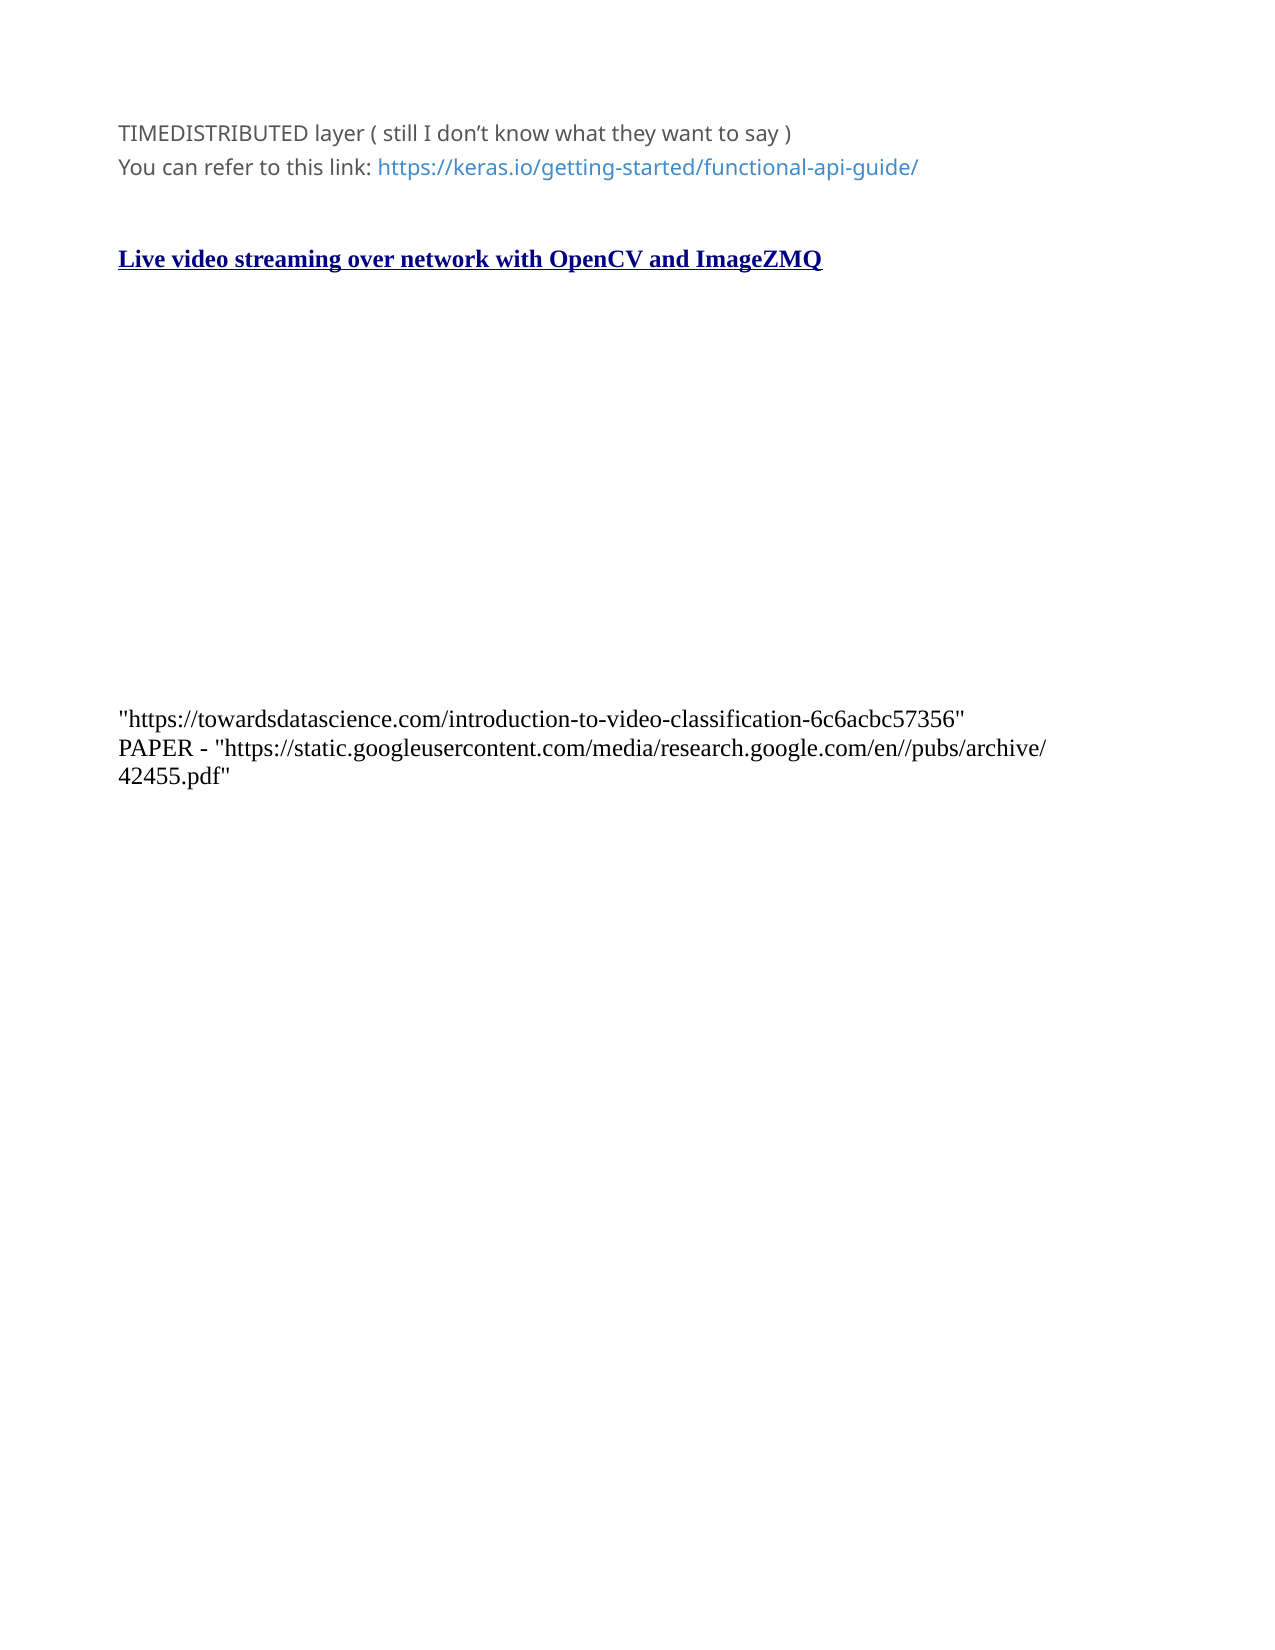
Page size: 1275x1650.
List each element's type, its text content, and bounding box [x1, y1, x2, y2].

text TIMEDISTRIBUTED layer ( still I don’t know what they want to say ) You can refer to this link: https://keras.io/getting-started/functional-api-guide/ [118, 118, 1157, 182]
text Live video streaming over network with OpenCV and ImageZMQ [118, 244, 1157, 273]
text "https://towardsdatascience.com/introduction-to-video-classification-6c6acbc57356" [118, 704, 1157, 733]
text PAPER - "https://static.googleusercontent.com/media/research.google.com/en//pubs/archive/42455.pdf" [118, 733, 1157, 790]
